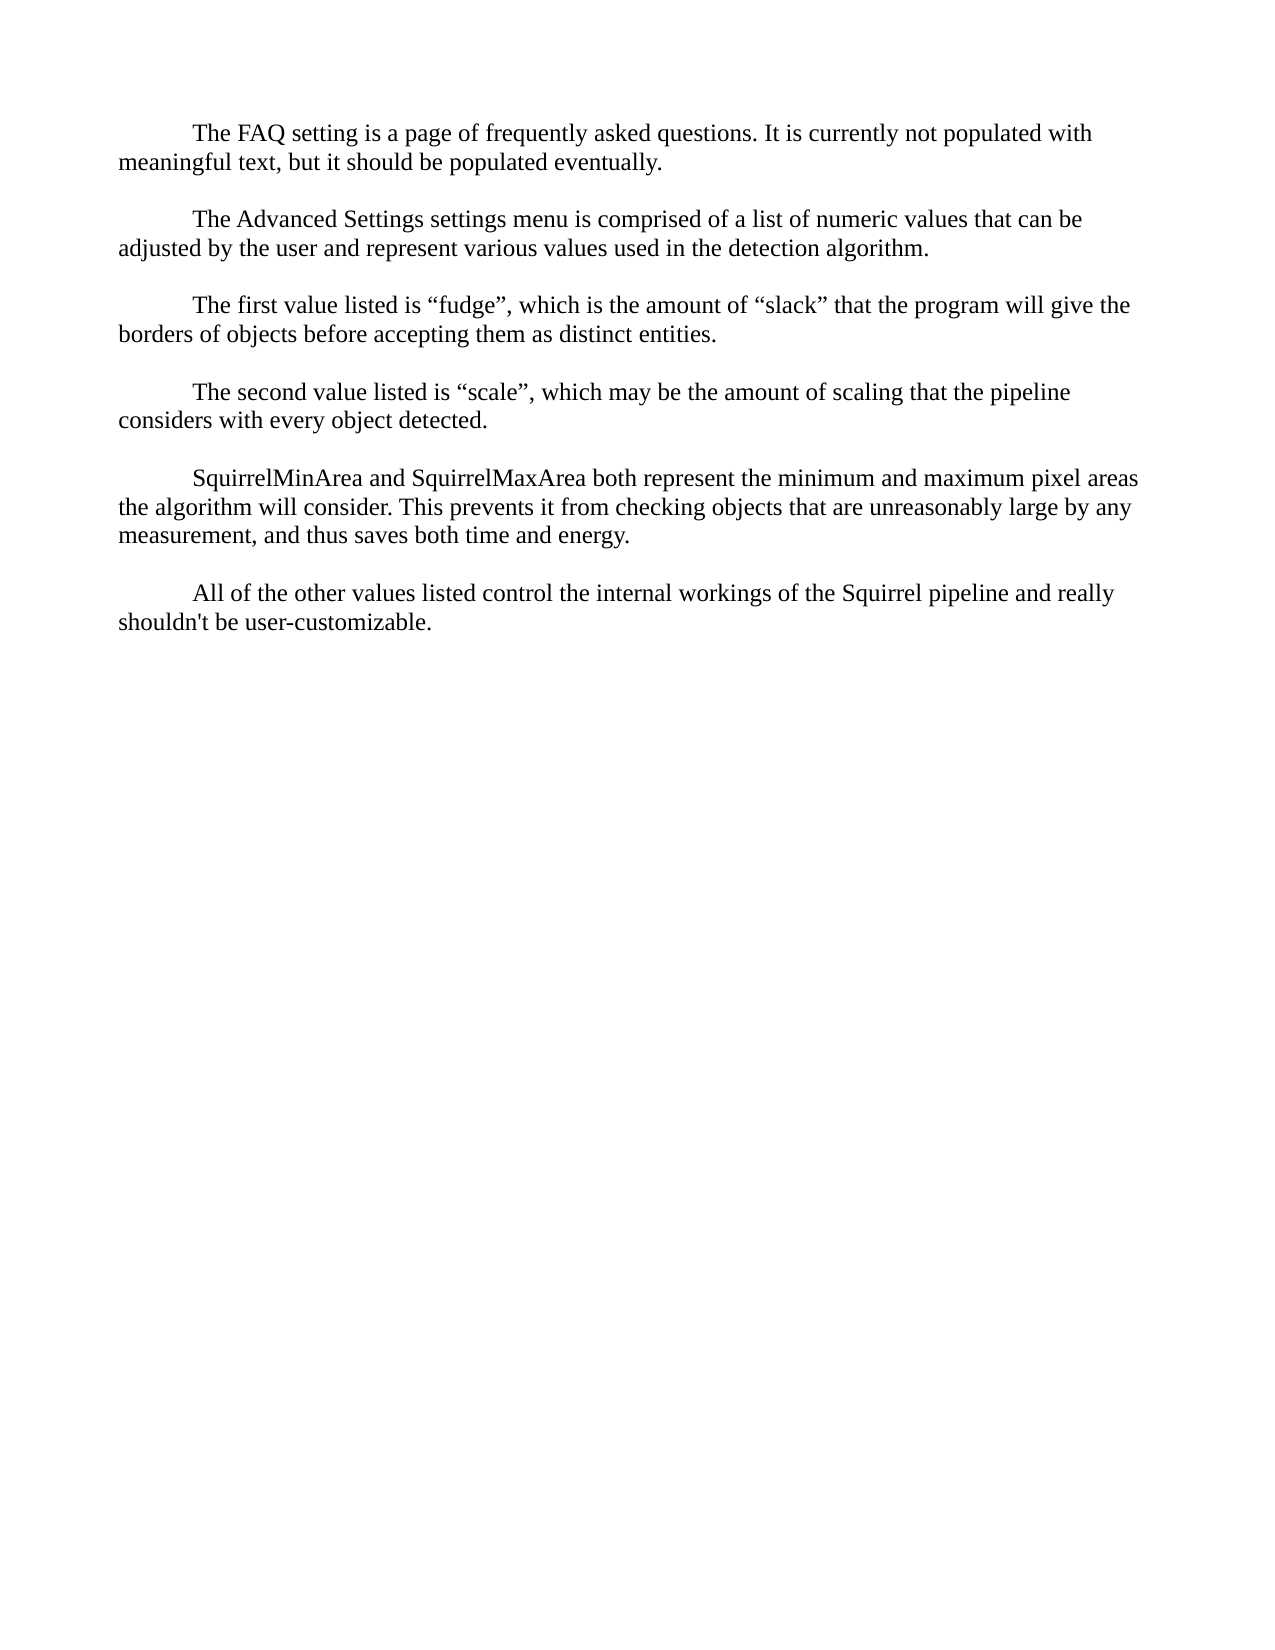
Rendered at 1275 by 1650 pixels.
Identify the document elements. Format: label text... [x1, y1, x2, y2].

text SquirrelMinArea and SquirrelMaxArea both represent the minimum and maximum pixel areas the algorithm will consider. This prevents it from checking objects that are unreasonably large by any measurement, and thus saves both time and energy. [118, 463, 1157, 549]
text The first value listed is “fudge”, which is the amount of “slack” that the program will give the borders of objects before accepting them as distinct entities. [118, 291, 1157, 348]
text The Advanced Settings settings menu is comprised of a list of numeric values that can be adjusted by the user and represent various values used in the detection algorithm. [118, 204, 1157, 262]
text All of the other values listed control the internal workings of the Squirrel pipeline and really shouldn't be user-customizable. [118, 578, 1157, 636]
text The FAQ setting is a page of frequently asked questions. It is currently not populated with meaningful text, but it should be populated eventually. [118, 118, 1157, 176]
text The second value listed is “scale”, which may be the amount of scaling that the pipeline considers with every object detected. [118, 377, 1157, 434]
